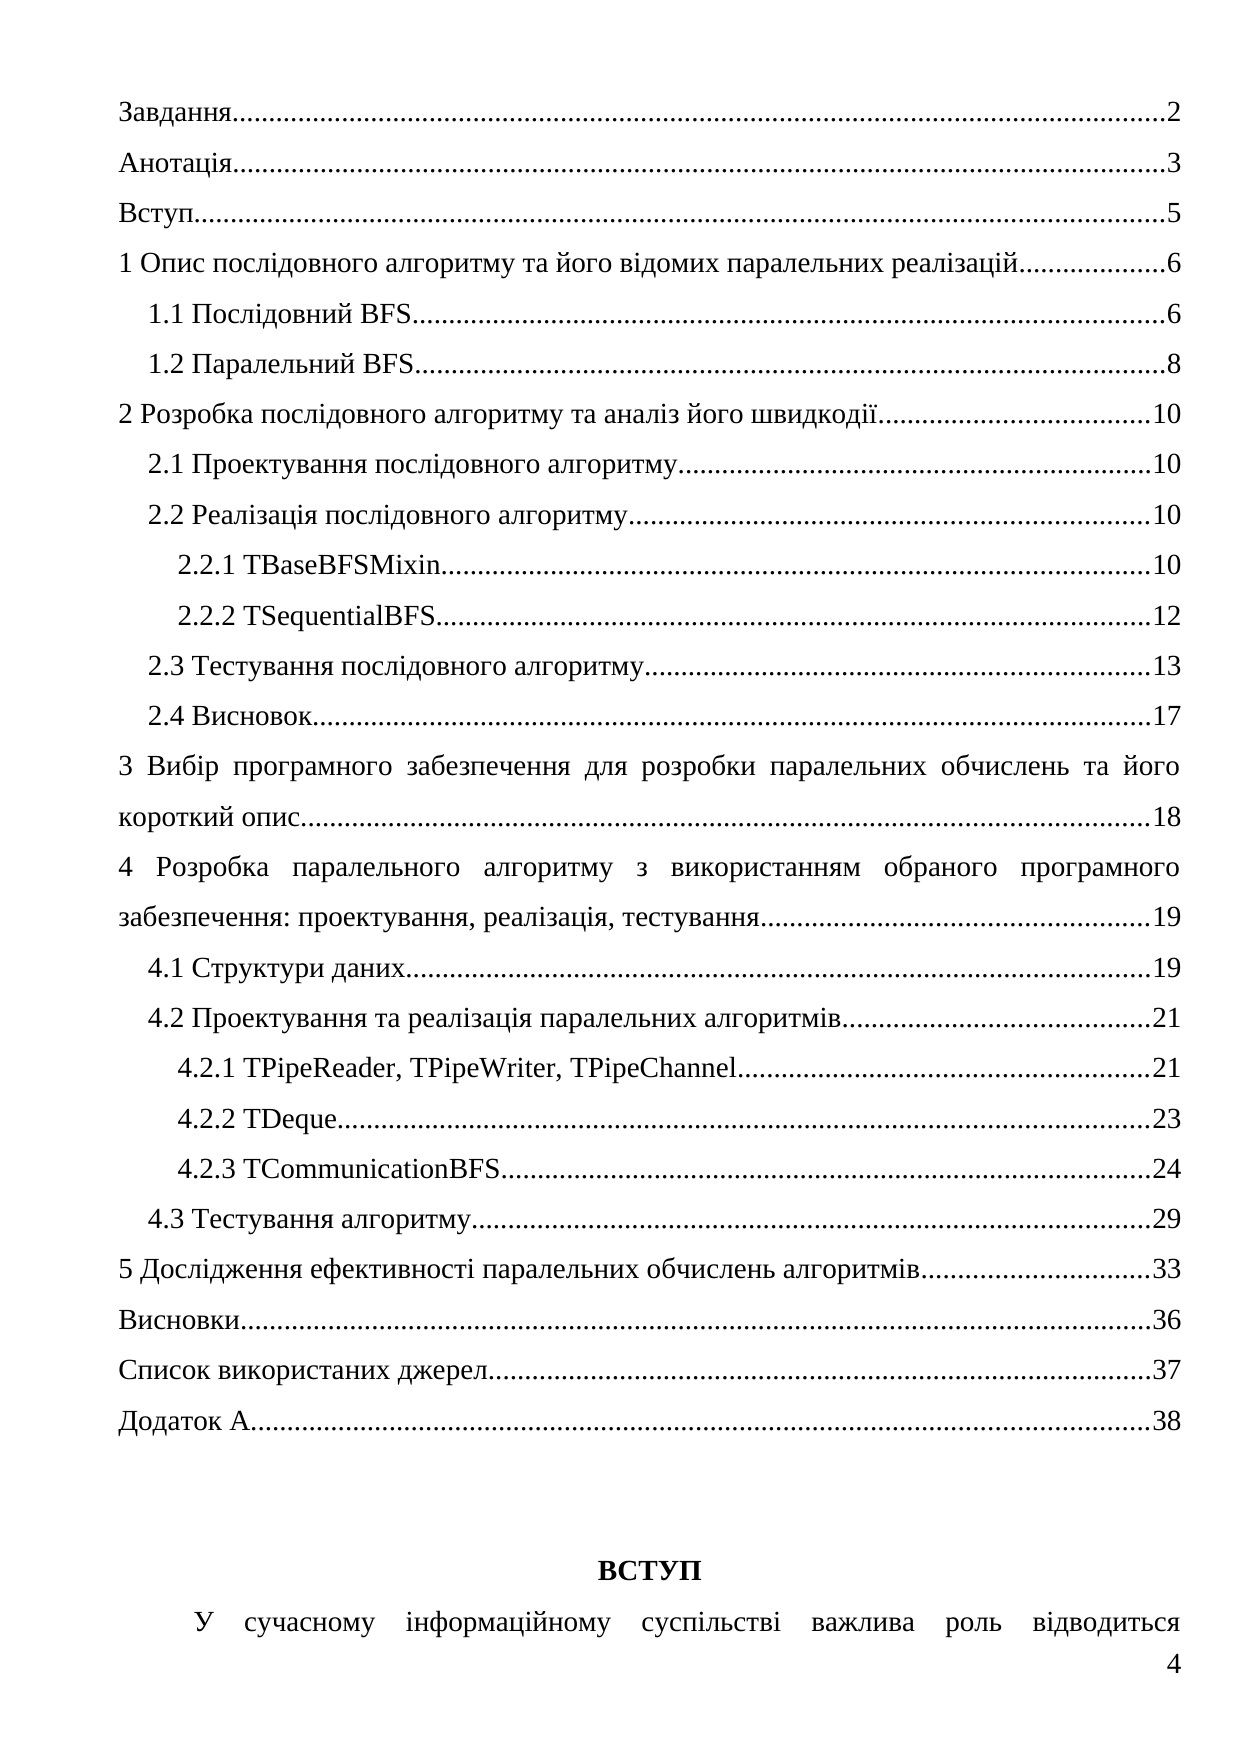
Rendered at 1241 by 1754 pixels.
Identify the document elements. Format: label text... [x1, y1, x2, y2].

text У сучасному інформаційному суспільстві важлива роль відводиться [118, 1604, 1181, 1637]
text 4.1 Структури даних 19 [148, 950, 1181, 983]
text Вступ 5 [118, 195, 1181, 229]
text 4.2 Проектування та реалізація паралельних алгоритмів 21 [148, 1000, 1181, 1034]
text 2.1 Проектування послідовного алгоритму 10 [148, 447, 1181, 480]
text 2.2.2 TSequentialBFS 12 [177, 598, 1181, 631]
text 2.3 Тестування послідовного алгоритму 13 [148, 648, 1181, 681]
text 3 Вибір програмного забезпечення для розробки паралельних обчислень та його короткий опис 18 [118, 748, 1181, 832]
text 2.2 Реалізація послідовного алгоритму 10 [148, 497, 1181, 531]
text 2.4 Висновок 17 [148, 698, 1181, 732]
subtitle Вступ [118, 1553, 1181, 1587]
text 2.2.1 TBaseBFSMixin 10 [177, 547, 1181, 581]
text 1.2 Паралельний BFS 8 [148, 346, 1181, 379]
text Анотація 3 [118, 145, 1181, 178]
text 5 Дослідження ефективності паралельних обчислень алгоритмів 33 [118, 1252, 1181, 1285]
text 4.2.3 TCommunicationBFS 24 [177, 1151, 1181, 1184]
text Додаток А 38 [118, 1403, 1181, 1436]
text Список використаних джерел 37 [118, 1352, 1181, 1386]
text 4.2.1 TPipeReader, TPipeWriter, TPipeChannel 21 [177, 1050, 1181, 1084]
text 2 Розробка послідовного алгоритму та аналіз його швидкодії 10 [118, 396, 1181, 430]
text Висновки 36 [118, 1302, 1181, 1336]
text 1.1 Послідовний BFS 6 [148, 296, 1181, 329]
text Завдання 2 [118, 94, 1181, 128]
text 1 Опис послідовного алгоритму та його відомих паралельних реалізацій 6 [118, 245, 1181, 279]
text 4.3 Тестування алгоритму 29 [148, 1201, 1181, 1235]
text 4.2.2 TDeque 23 [177, 1101, 1181, 1134]
text 4 Розробка паралельного алгоритму з використанням обраного програмного забезпечення: проектування, реалізація, тестування 19 [118, 849, 1181, 933]
